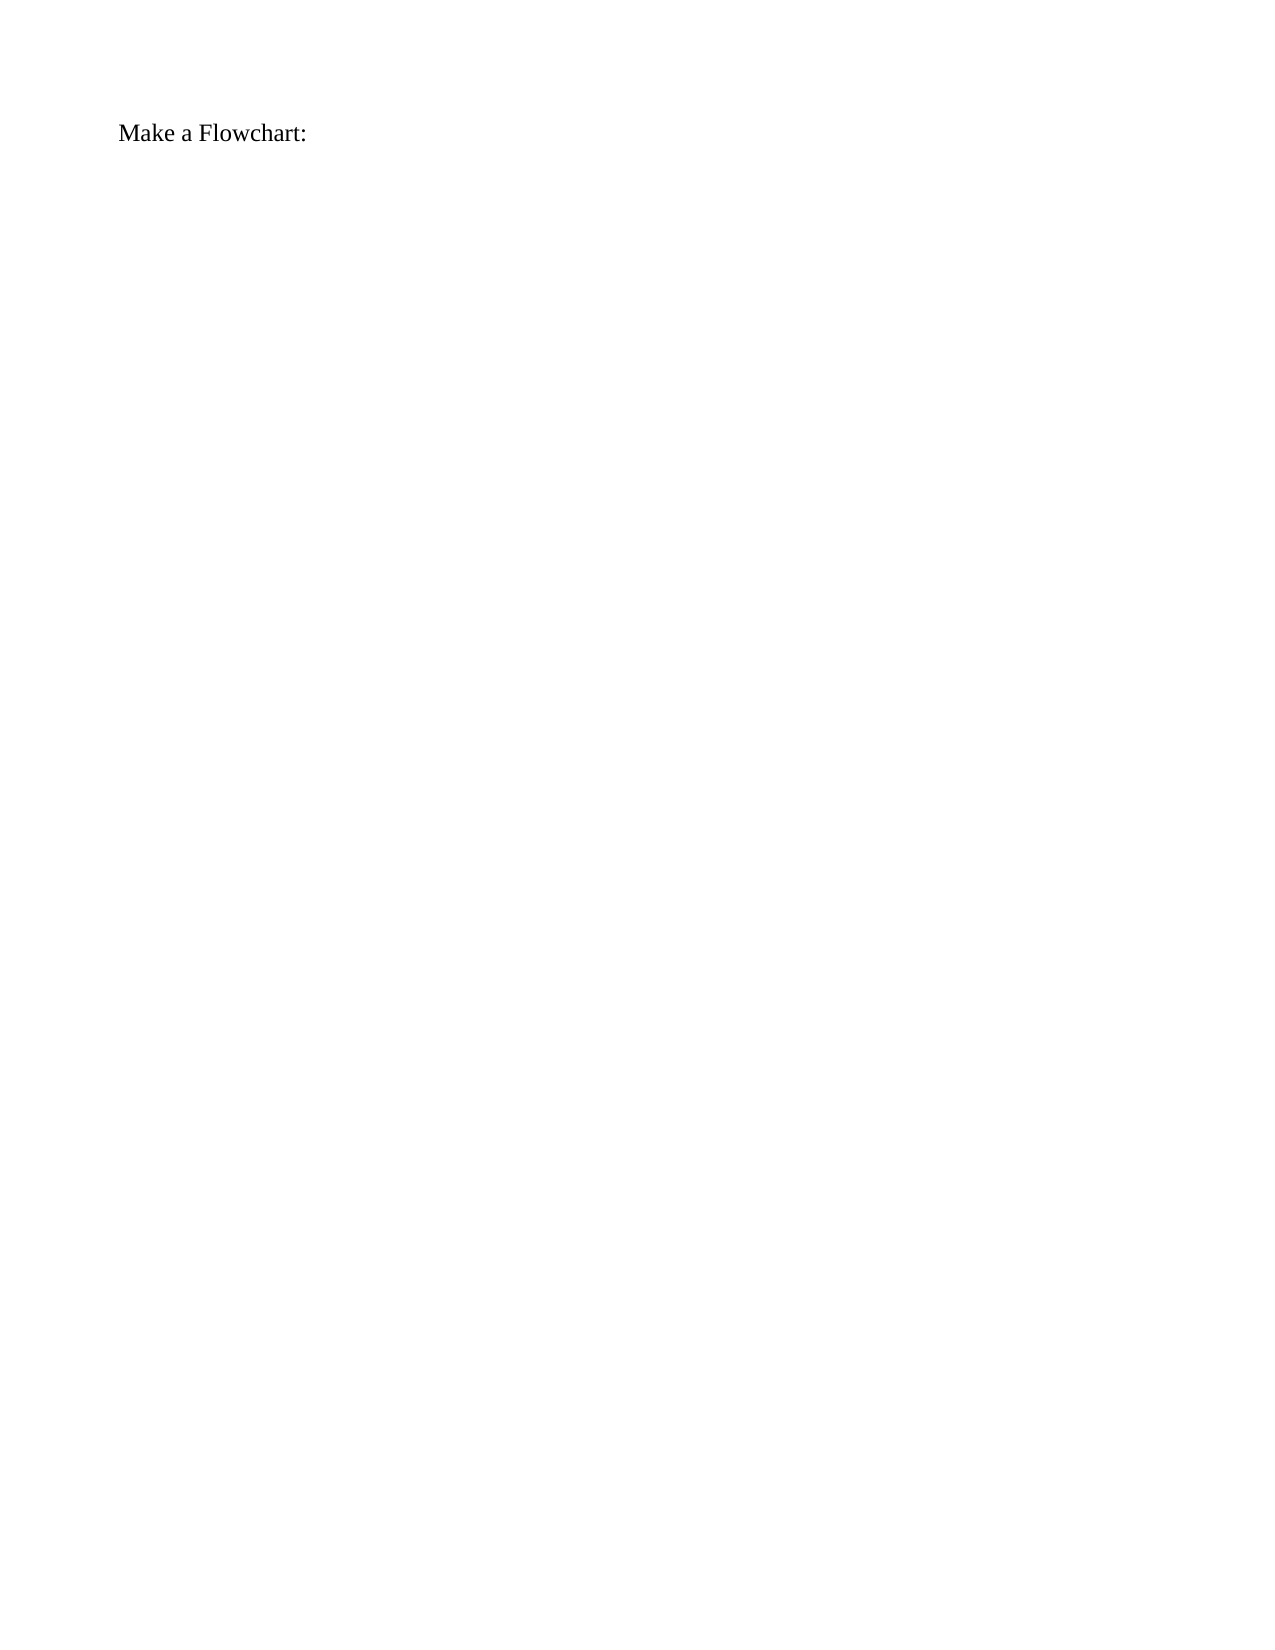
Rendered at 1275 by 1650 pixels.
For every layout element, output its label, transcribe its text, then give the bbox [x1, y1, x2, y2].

text Make a Flowchart: [118, 118, 1157, 147]
